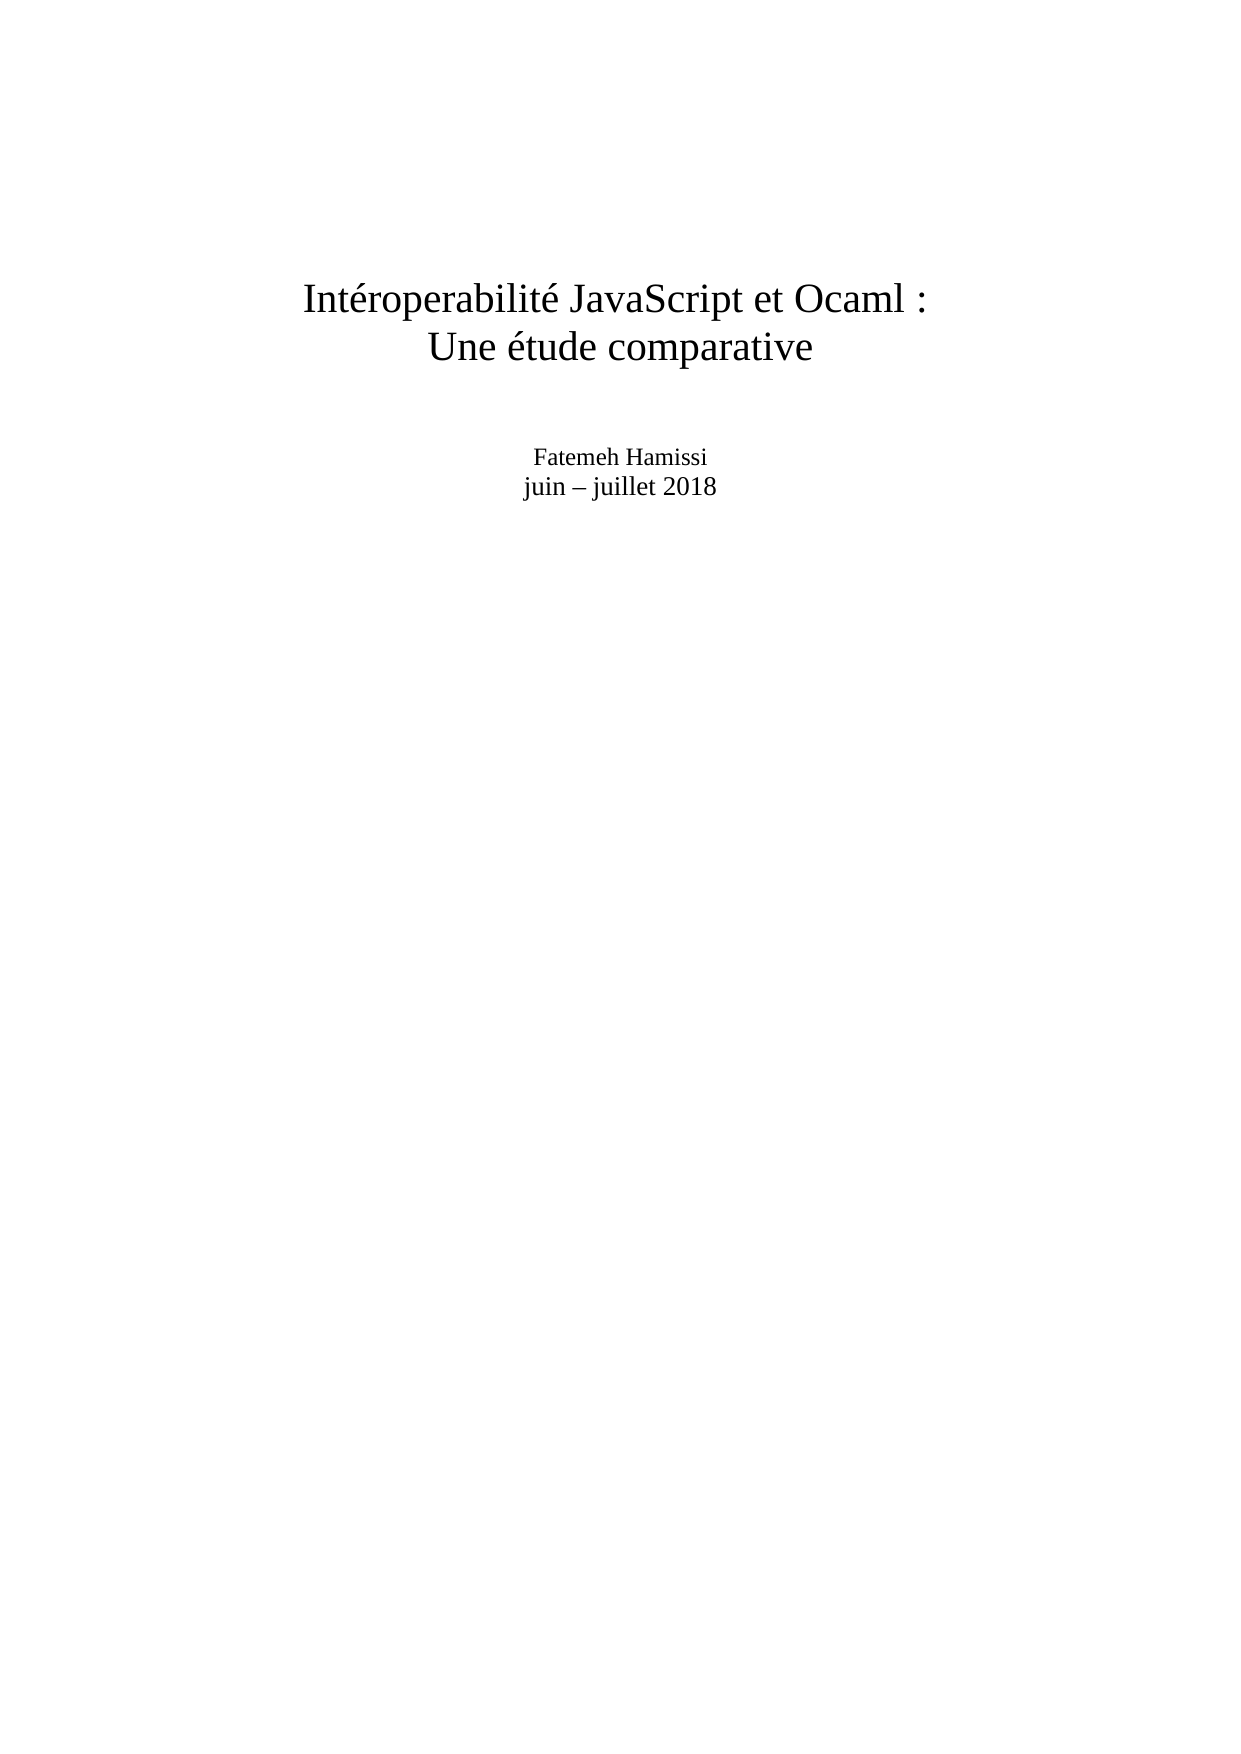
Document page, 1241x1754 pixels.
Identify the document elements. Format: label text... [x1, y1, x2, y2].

text Fatemeh Hamissi [118, 442, 1122, 470]
text Intéroperabilité JavaScript et Ocaml : [118, 274, 1122, 322]
text Une étude comparative [118, 322, 1122, 370]
text juin – juillet 2018 [118, 470, 1122, 501]
